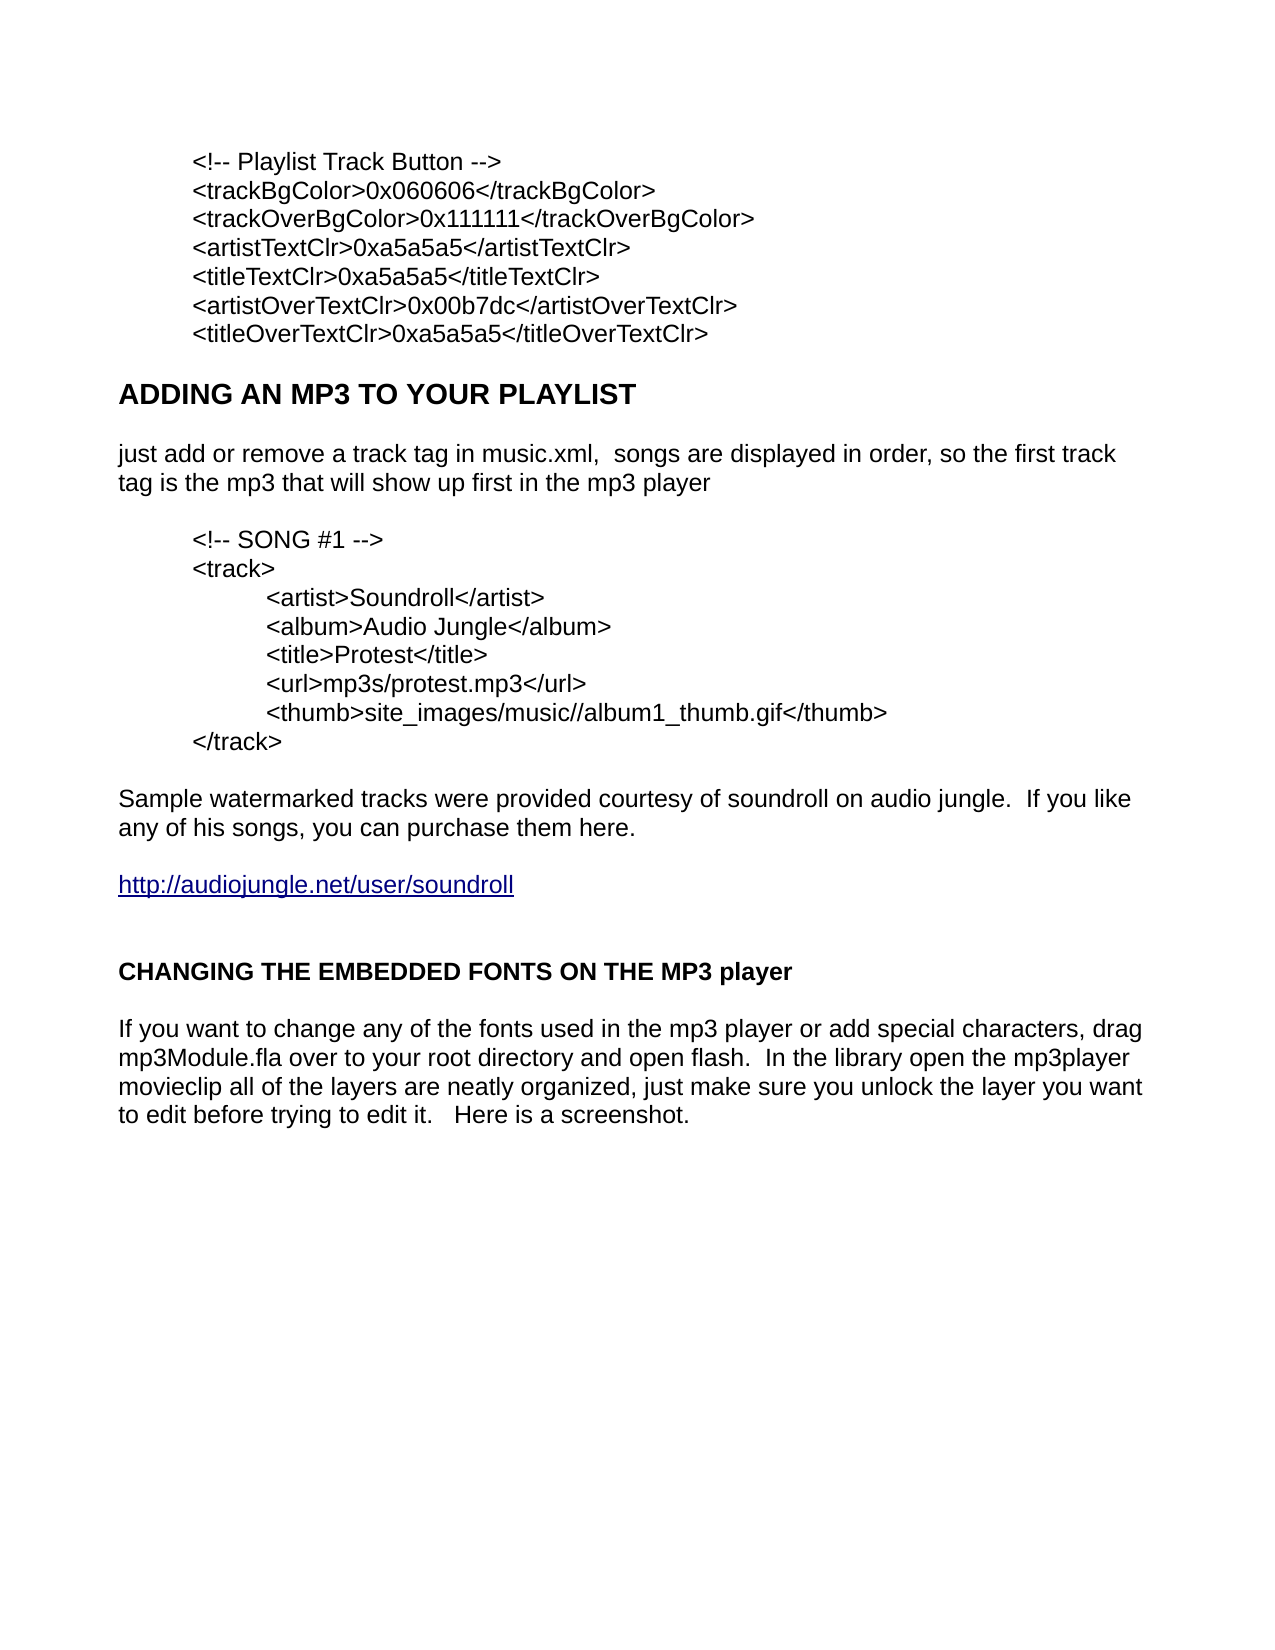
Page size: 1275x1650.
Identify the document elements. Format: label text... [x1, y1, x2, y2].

text <titleTextClr>0xa5a5a5</titleTextClr> [118, 262, 1157, 291]
text <titleOverTextClr>0xa5a5a5</titleOverTextClr> [118, 319, 1157, 348]
text <album>Audio Jungle</album> [118, 612, 1157, 640]
text CHANGING THE EMBEDDED FONTS ON THE MP3 player [118, 957, 1157, 985]
text <!-- Playlist Track Button --> [118, 147, 1157, 176]
text <trackOverBgColor>0x111111</trackOverBgColor> [118, 204, 1157, 233]
text just add or remove a track tag in music.xml, songs are displayed in order, so the first track tag is the mp3 that will show up first in the mp3 player [118, 439, 1157, 497]
text <artistOverTextClr>0x00b7dc</artistOverTextClr> [118, 291, 1157, 319]
text <!-- SONG #1 --> [118, 525, 1157, 554]
text <artist>Soundroll</artist> [118, 583, 1157, 612]
text ADDING AN MP3 TO YOUR PLAYLIST [118, 377, 1157, 410]
text Sample watermarked tracks were provided courtesy of soundroll on audio jungle. If you like any of his songs, you can purchase them here. [118, 784, 1157, 842]
text <track> [118, 554, 1157, 583]
text <url>mp3s/protest.mp3</url> [118, 669, 1157, 698]
text <title>Protest</title> [118, 640, 1157, 669]
text http://audiojungle.net/user/soundroll [118, 870, 1157, 899]
text If you want to change any of the fonts used in the mp3 player or add special characters, drag mp3Module.fla over to your root directory and open flash. In the library open the mp3player movieclip all of the layers are neatly organized, just make sure you unlock the layer you want to edit before trying to edit it. Here is a screenshot. [118, 1014, 1157, 1129]
text <artistTextClr>0xa5a5a5</artistTextClr> [118, 233, 1157, 262]
text <trackBgColor>0x060606</trackBgColor> [118, 176, 1157, 204]
text <thumb>site_images/music//album1_thumb.gif</thumb> [118, 698, 1157, 727]
text </track> [118, 727, 1157, 755]
